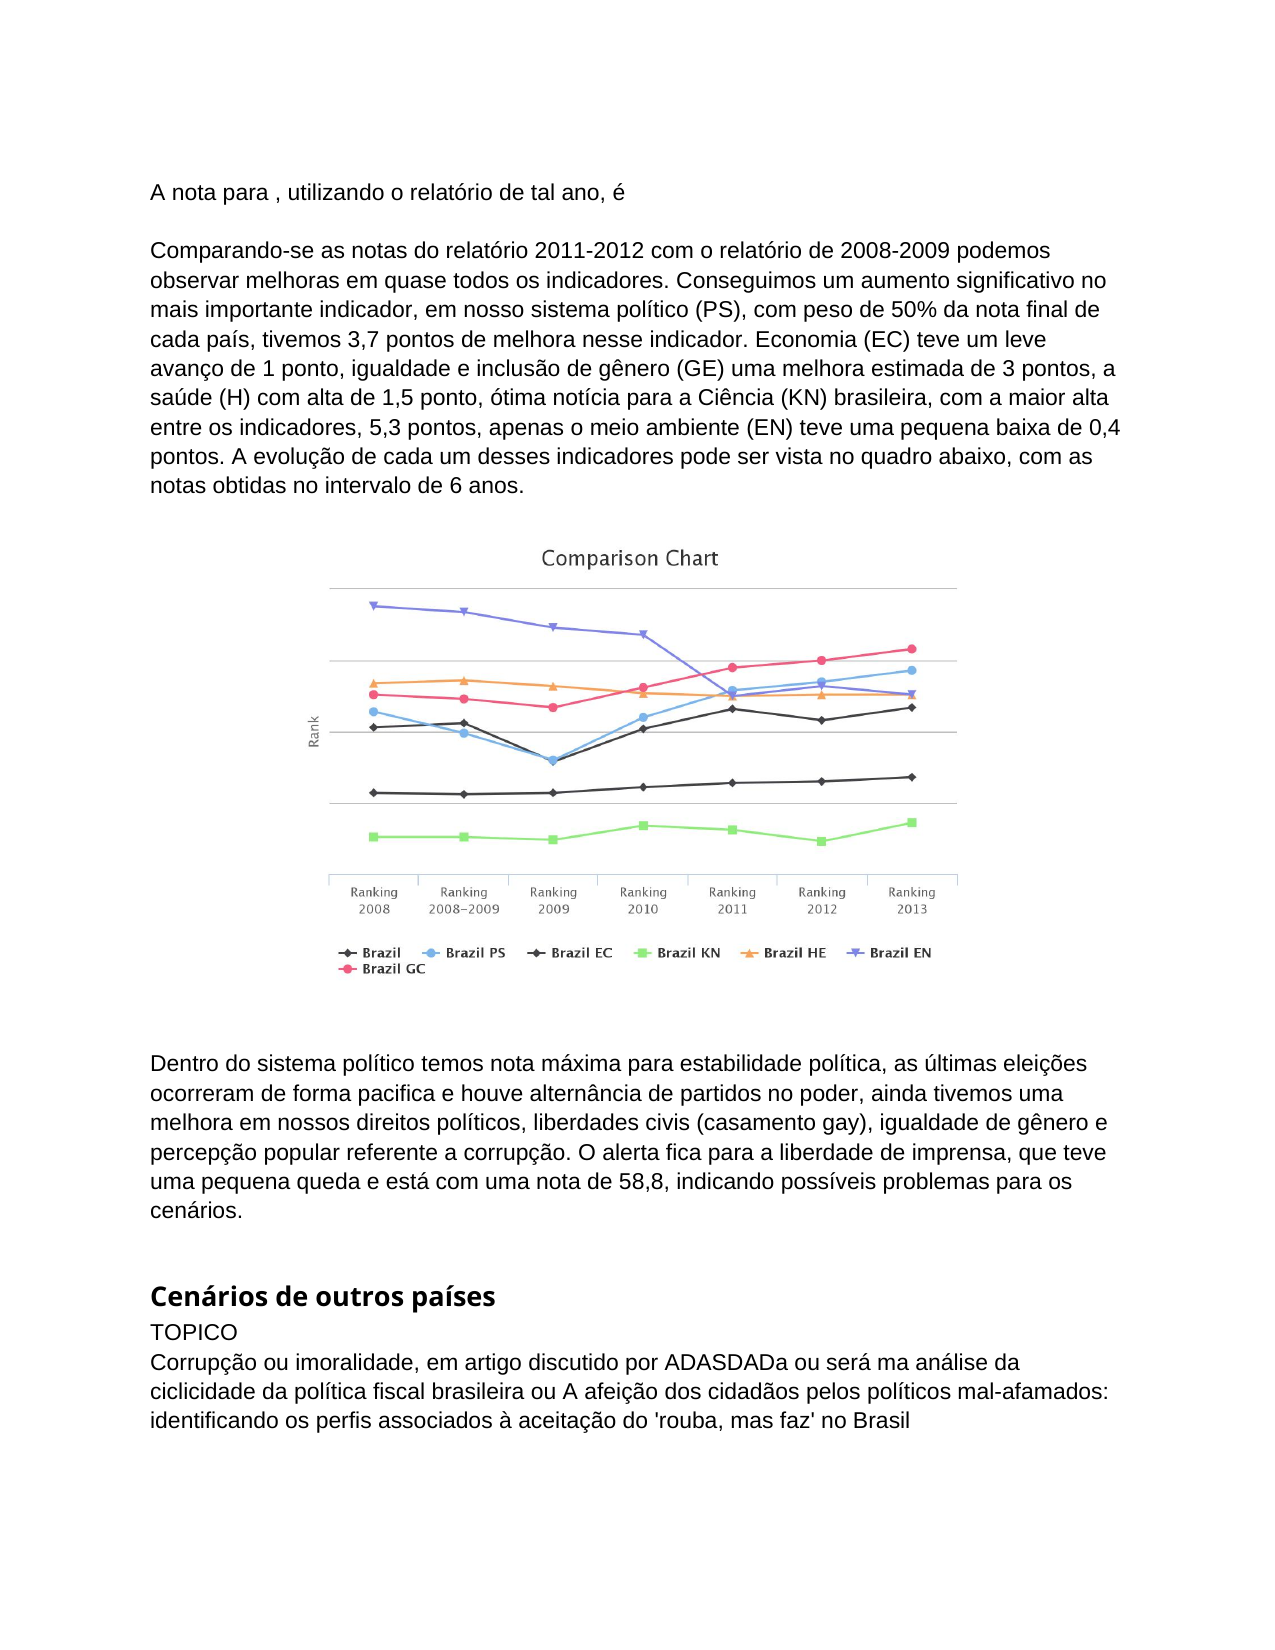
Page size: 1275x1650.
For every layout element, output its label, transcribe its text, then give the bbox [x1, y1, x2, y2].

text TOPICO [150, 1320, 1125, 1346]
text Dentro do sistema político temos nota máxima para estabilidade política, as últimas eleições ocorreram de forma pacifica e houve alternância de partidos no poder, ainda tivemos uma melhora em nossos direitos políticos, liberdades civis (casamento gay), igualdade de gênero e percepção popular referente a corrupção. O alerta fica para a liberdade de imprensa, que teve uma pequena queda e está com uma nota de 58,8, indicando possíveis problemas para os cenários. [150, 1051, 1125, 1223]
text A nota para , utilizando o relatório de tal ano, é [150, 179, 1125, 205]
text Comparando-se as notas do relatório 2011-2012 com o relatório de 2008-2009 podemos observar melhoras em quase todos os indicadores. Conseguimos um aumento significativo no mais importante indicador, em nosso sistema político (PS), com peso de 50% da nota final de cada país, tivemos 3,7 pontos de melhora nesse indicador. Economia (EC) teve um leve avanço de 1 ponto, igualdade e inclusão de gênero (GE) uma melhora estimada de 3 pontos, a saúde (H) com alta de 1,5 ponto, ótima notícia para a Ciência (KN) brasileira, com a maior alta entre os indicadores, 5,3 pontos, apenas o meio ambiente (EN) teve uma pequena baixa de 0,4 pontos. A evolução de cada um desses indicadores pode ser vista no quadro abaixo, com as notas obtidas no intervalo de 6 anos. [150, 238, 1125, 499]
picture [291, 537, 968, 989]
subtitle Cenários de outros países [150, 1277, 1125, 1314]
text Corrupção ou imoralidade, em artigo discutido por ADASDADa ou será ma análise da ciclicidade da política fiscal brasileira ou A afeição dos cidadãos pelos políticos mal-afamados: identificando os perfis associados à aceitação do 'rouba, mas faz' no Brasil [150, 1349, 1125, 1434]
